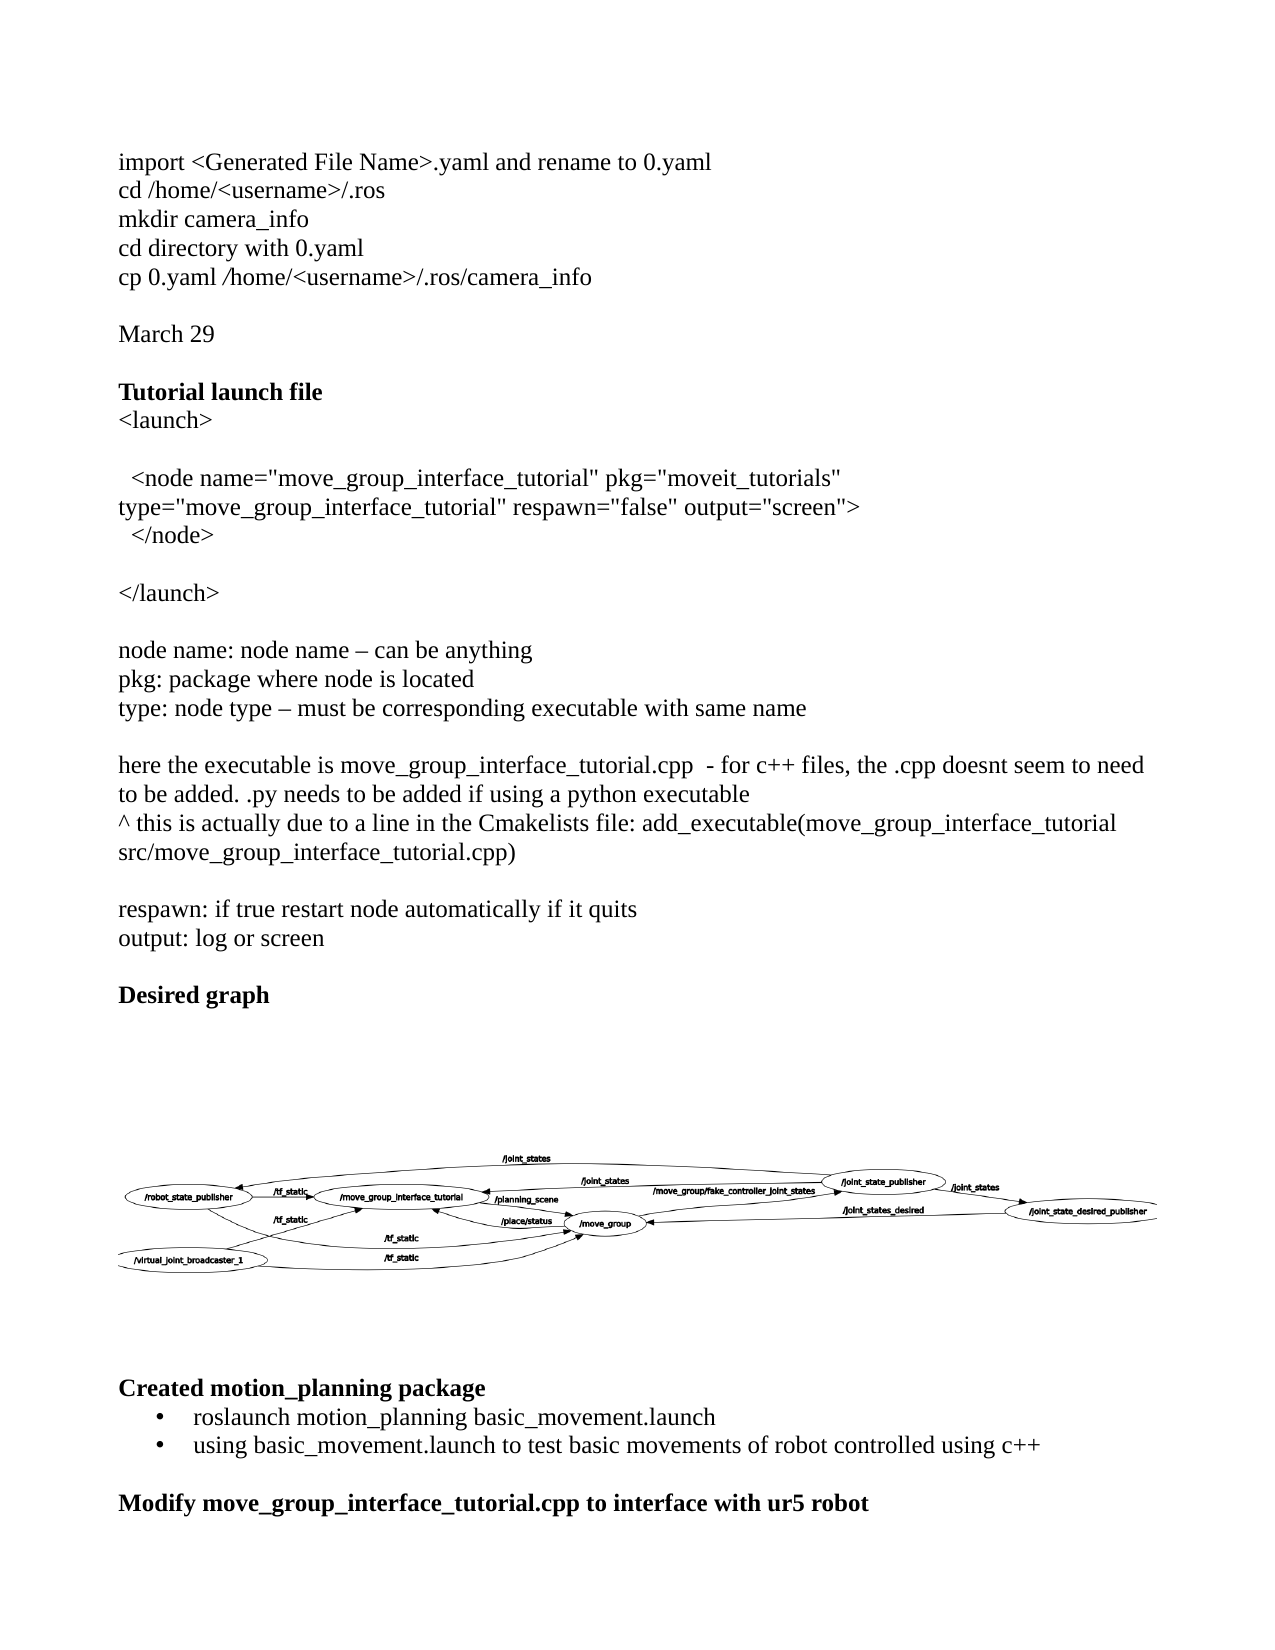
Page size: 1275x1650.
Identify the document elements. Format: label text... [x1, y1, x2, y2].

text output: log or screen [118, 923, 1157, 952]
text respawn: if true restart node automatically if it quits [118, 894, 1157, 923]
text </node> [118, 521, 1157, 549]
text ^ this is actually due to a line in the Cmakelists file: add_executable(move_group_interface_tutorial src/move_group_interface_tutorial.cpp) [118, 808, 1157, 866]
text cd directory with 0.yaml [118, 233, 1157, 262]
text node name: node name – can be anything [118, 636, 1157, 664]
text Created motion_planning package [118, 1373, 1157, 1402]
text Desired graph [118, 981, 1157, 1009]
text Modify move_group_interface_tutorial.cpp to interface with ur5 robot [118, 1488, 1157, 1517]
text here the executable is move_group_interface_tutorial.cpp - for c++ files, the .cpp doesnt seem to need to be added. .py needs to be added if using a python executable [118, 751, 1157, 808]
text <launch> [118, 406, 1157, 434]
text pkg: package where node is located [118, 664, 1157, 693]
list roslaunch motion_planning basic_movement.launch [156, 1402, 1157, 1430]
text cd /home/<username>/.ros [118, 176, 1157, 204]
list using basic_movement.launch to test basic movements of robot controlled using c++ [156, 1430, 1157, 1459]
text mkdir camera_info [118, 204, 1157, 233]
text </launch> [118, 578, 1157, 607]
text cp 0.yaml /home/<username>/.ros/camera_info [118, 262, 1157, 291]
text type: node type – must be corresponding executable with same name [118, 693, 1157, 722]
text import <Generated File Name>.yaml and rename to 0.yaml [118, 147, 1157, 176]
picture [118, 1009, 1157, 1345]
text Tutorial launch file [118, 377, 1157, 406]
text March 29 [118, 319, 1157, 348]
text <node name="move_group_interface_tutorial" pkg="moveit_tutorials" type="move_group_interface_tutorial" respawn="false" output="screen"> [118, 463, 1157, 521]
